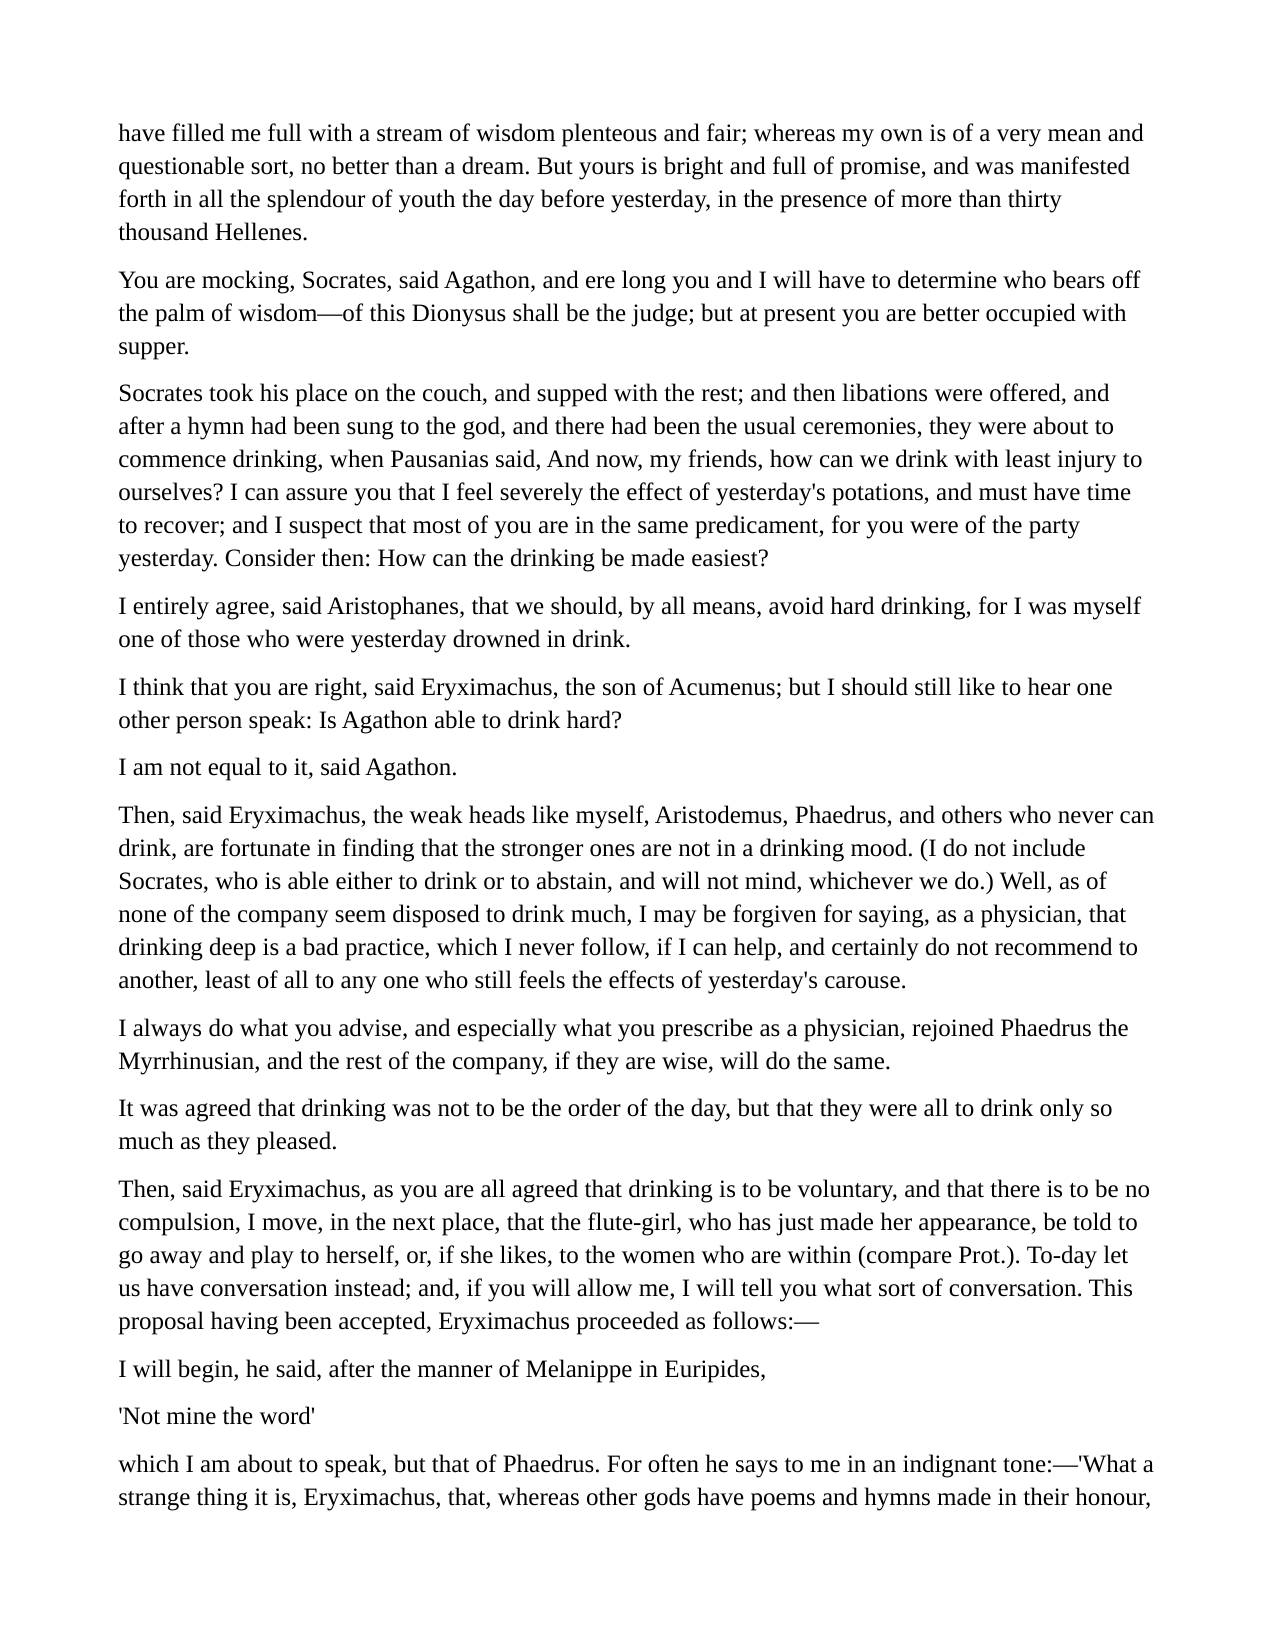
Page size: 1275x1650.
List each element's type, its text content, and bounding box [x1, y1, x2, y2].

text Then, said Eryximachus, as you are all agreed that drinking is to be voluntary, and that there is to be no compulsion, I move, in the next place, that the flute-girl, who has just made her appearance, be told to go away and play to herself, or, if she likes, to the women who are within (compare Prot.). To-day let us have conversation instead; and, if you will allow me, I will tell you what sort of conversation. This proposal having been accepted, Eryximachus proceeded as follows:— [118, 1174, 1157, 1335]
text I am not equal to it, said Agathon. [118, 752, 1157, 781]
text I will begin, he said, after the manner of Melanippe in Euripides, [118, 1354, 1157, 1382]
text Socrates took his place on the couch, and supped with the rest; and then libations were offered, and after a hymn had been sung to the god, and there had been the usual ceremonies, they were about to commence drinking, when Pausanias said, And now, my friends, how can we drink with least injury to ourselves? I can assure you that I feel severely the effect of yesterday's potations, and must have time to recover; and I suspect that most of you are in the same predicament, for you were of the party yesterday. Consider then: How can the drinking be made easiest? [118, 378, 1157, 572]
text It was agreed that drinking was not to be the order of the day, but that they were all to drink only so much as they pleased. [118, 1093, 1157, 1155]
text 'Not mine the word' [118, 1401, 1157, 1430]
text I think that you are right, said Eryximachus, the son of Acumenus; but I should still like to hear one other person speak: Is Agathon able to drink hard? [118, 672, 1157, 733]
text I always do what you advise, and especially what you prescribe as a physician, rejoined Phaedrus the Myrrhinusian, and the rest of the company, if they are wise, will do the same. [118, 1013, 1157, 1074]
text You are mocking, Socrates, said Agathon, and ere long you and I will have to determine who bears off the palm of wisdom—of this Dionysus shall be the judge; but at present you are better occupied with supper. [118, 265, 1157, 359]
text which I am about to speak, but that of Phaedrus. For often he says to me in an indignant tone:—'What a strange thing it is, Eryximachus, that, whereas other gods have poems and hymns made in their honour, [118, 1449, 1157, 1511]
text have filled me full with a stream of wisdom plenteous and fair; whereas my own is of a very mean and questionable sort, no better than a dream. But yours is bright and full of promise, and was manifested forth in all the splendour of youth the day before yesterday, in the presence of more than thirty thousand Hellenes. [118, 118, 1157, 246]
text Then, said Eryximachus, the weak heads like myself, Aristodemus, Phaedrus, and others who never can drink, are fortunate in finding that the stronger ones are not in a drinking mood. (I do not include Socrates, who is able either to drink or to abstain, and will not mind, whichever we do.) Well, as of none of the company seem disposed to drink much, I may be forgiven for saying, as a physician, that drinking deep is a bad practice, which I never follow, if I can help, and certainly do not recommend to another, least of all to any one who still feels the effects of yesterday's carouse. [118, 800, 1157, 994]
text I entirely agree, said Aristophanes, that we should, by all means, avoid hard drinking, for I was myself one of those who were yesterday drowned in drink. [118, 591, 1157, 653]
